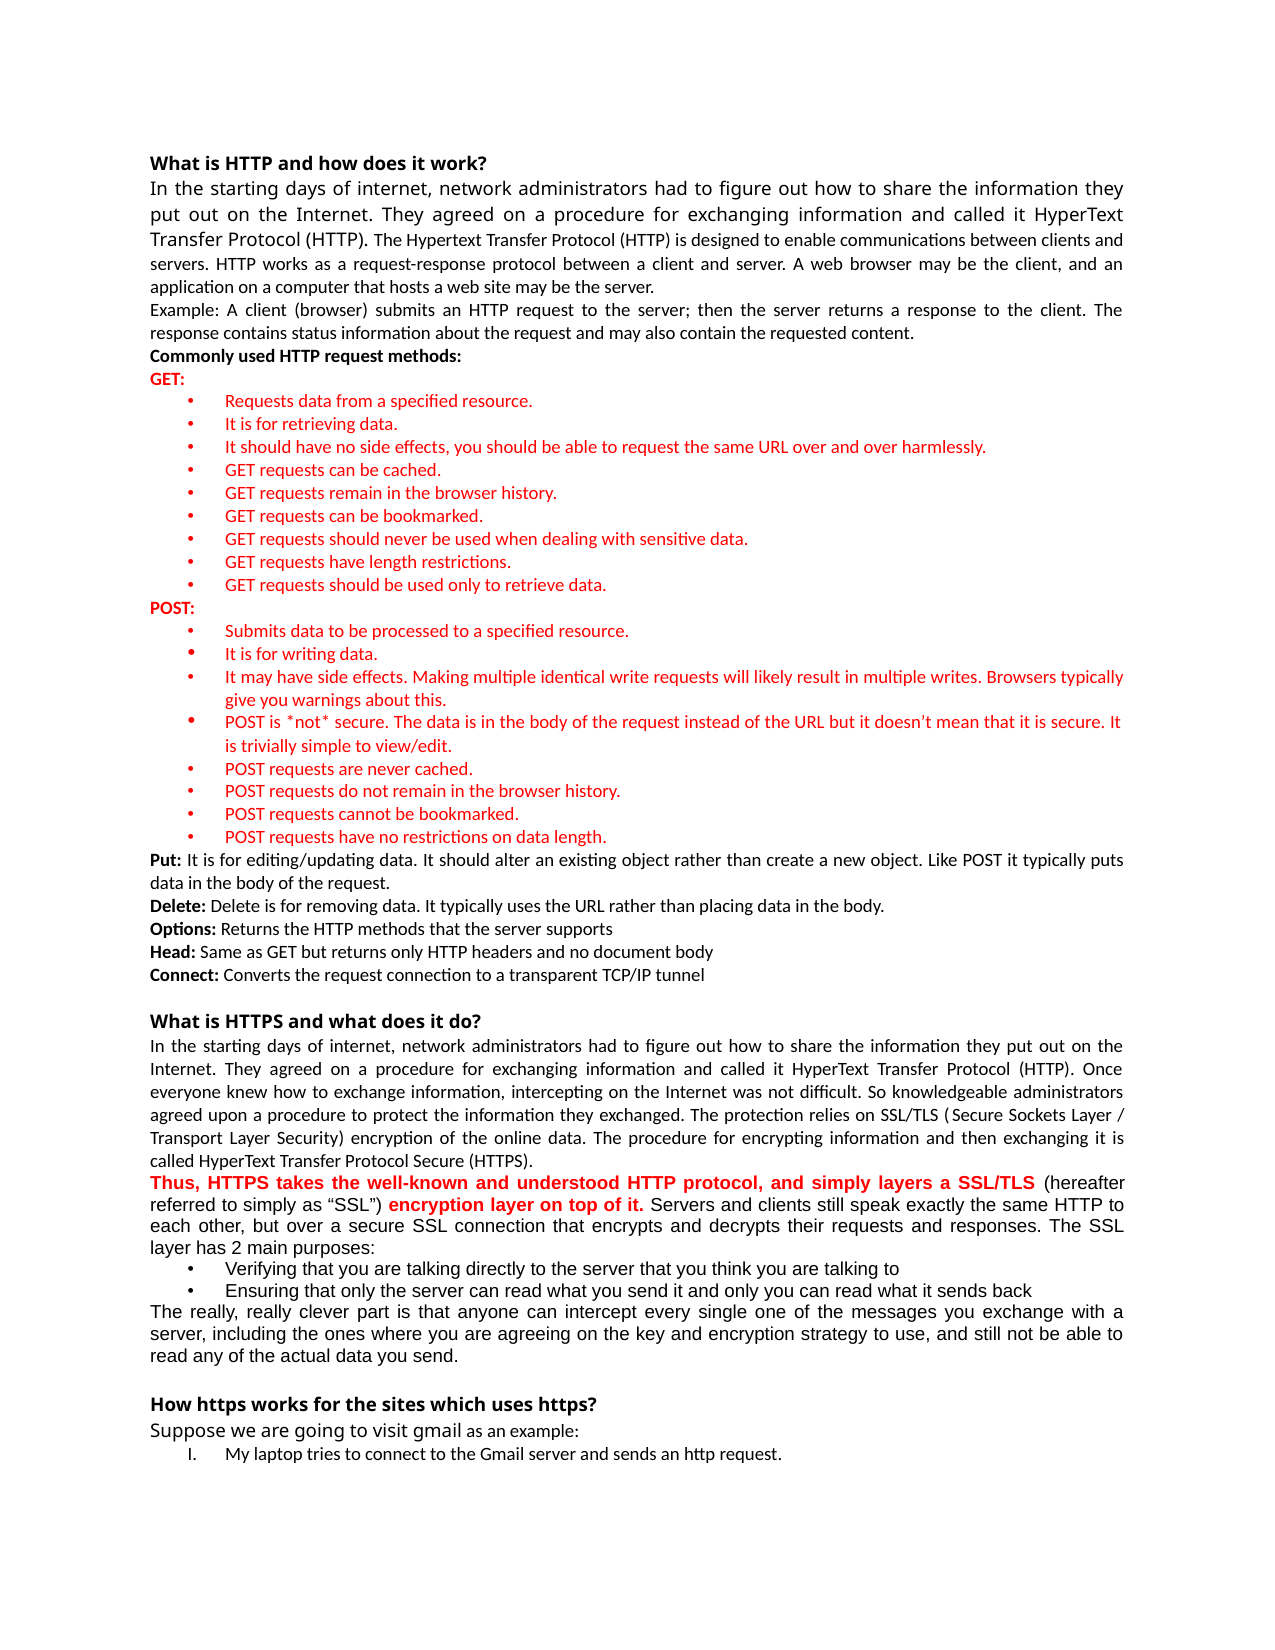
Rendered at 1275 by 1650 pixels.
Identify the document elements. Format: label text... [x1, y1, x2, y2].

list Submits data to be processed to a specified resource. [187, 619, 1125, 642]
list It is for writing data. [187, 642, 1125, 665]
list GET requests should be used only to retrieve data. [187, 573, 1125, 596]
text Delete: Delete is for removing data. It typically uses the URL rather than placing data in the body. [150, 894, 1125, 917]
text Commonly used HTTP request methods: [150, 344, 1125, 367]
list It may have side effects. Making multiple identical write requests will likely result in multiple writes. Browsers typically give you warnings about this. [187, 665, 1125, 711]
subtitle The really, really clever part is that anyone can intercept every single one of the messages you exchange with a server, including the ones where you are agreeing on the key and encryption strategy to use, and still not be able to read any of the actual data you send. [150, 1301, 1125, 1366]
subtitle Verifying that you are talking directly to the server that you think you are talking to [187, 1258, 1125, 1280]
text Connect: Converts the request connection to a transparent TCP/IP tunnel [150, 963, 1125, 986]
text Head: Same as GET but returns only HTTP headers and no document body [150, 940, 1125, 963]
list POST requests are never cached. [187, 757, 1125, 779]
list GET requests have length restrictions. [187, 550, 1125, 573]
text In the starting days of internet, network administrators had to figure out how to share the information they put out on the Internet. They agreed on a procedure for exchanging information and called it HyperText Transfer Protocol (HTTP). Once everyone knew how to exchange information, intercepting on the Internet was not difficult. So knowledgeable administrators agreed upon a procedure to protect the information they exchanged. The protection relies on SSL/TLS (Secure Sockets Layer / Transport Layer Security) encryption of the online data. The procedure for encrypting information and then exchanging it is called HyperText Transfer Protocol Secure (HTTPS). [150, 1034, 1125, 1172]
text Suppose we are going to visit gmail as an example: [150, 1417, 1125, 1443]
list POST requests have no restrictions on data length. [187, 825, 1125, 848]
list Requests data from a specified resource. [187, 389, 1125, 412]
text Options: Returns the HTTP methods that the server supports [150, 917, 1125, 940]
text How https works for the sites which uses https? [150, 1392, 1125, 1417]
subtitle Ensuring that only the server can read what you send it and only you can read what it sends back [187, 1280, 1125, 1301]
text POST: [150, 596, 1125, 619]
text GET: [150, 367, 1125, 389]
subtitle Thus, HTTPS takes the well-known and understood HTTP protocol, and simply layers a SSL/TLS (hereafter referred to simply as “SSL”) encryption layer on top of it. Servers and clients still speak exactly the same HTTP to each other, but over a secure SSL connection that encrypts and decrypts their requests and responses. The SSL layer has 2 main purposes: [150, 1172, 1125, 1258]
text Example: A client (browser) submits an HTTP request to the server; then the server returns a response to the client. The response contains status information about the request and may also contain the requested content. [150, 298, 1125, 344]
list POST requests do not remain in the browser history. [187, 779, 1125, 802]
list GET requests should never be used when dealing with sensitive data. [187, 527, 1125, 550]
text What is HTTPS and what does it do? [150, 1009, 1125, 1034]
list POST requests cannot be bookmarked. [187, 802, 1125, 825]
list GET requests can be bookmarked. [187, 504, 1125, 527]
list POST is *not* secure. The data is in the body of the request instead of the URL but it doesn’t mean that it is secure. It is trivially simple to view/edit. [187, 711, 1125, 757]
list GET requests remain in the browser history. [187, 481, 1125, 504]
text Put: It is for editing/updating data. It should alter an existing object rather than create a new object. Like POST it typically puts data in the body of the request. [150, 848, 1125, 894]
text In the starting days of internet, network administrators had to figure out how to share the information they put out on the Internet. They agreed on a procedure for exchanging information and called it HyperText Transfer Protocol (HTTP). The Hypertext Transfer Protocol (HTTP) is designed to enable communications between clients and servers. HTTP works as a request-response protocol between a client and server. A web browser may be the client, and an application on a computer that hosts a web site may be the server. [150, 176, 1125, 298]
list It is for retrieving data. [187, 412, 1125, 435]
subtitle What is HTTP and how does it work? [150, 150, 1125, 176]
list My laptop tries to connect to the Gmail server and sends an http request. [187, 1443, 1125, 1466]
list GET requests can be cached. [187, 458, 1125, 481]
list It should have no side effects, you should be able to request the same URL over and over harmlessly. [187, 435, 1125, 458]
